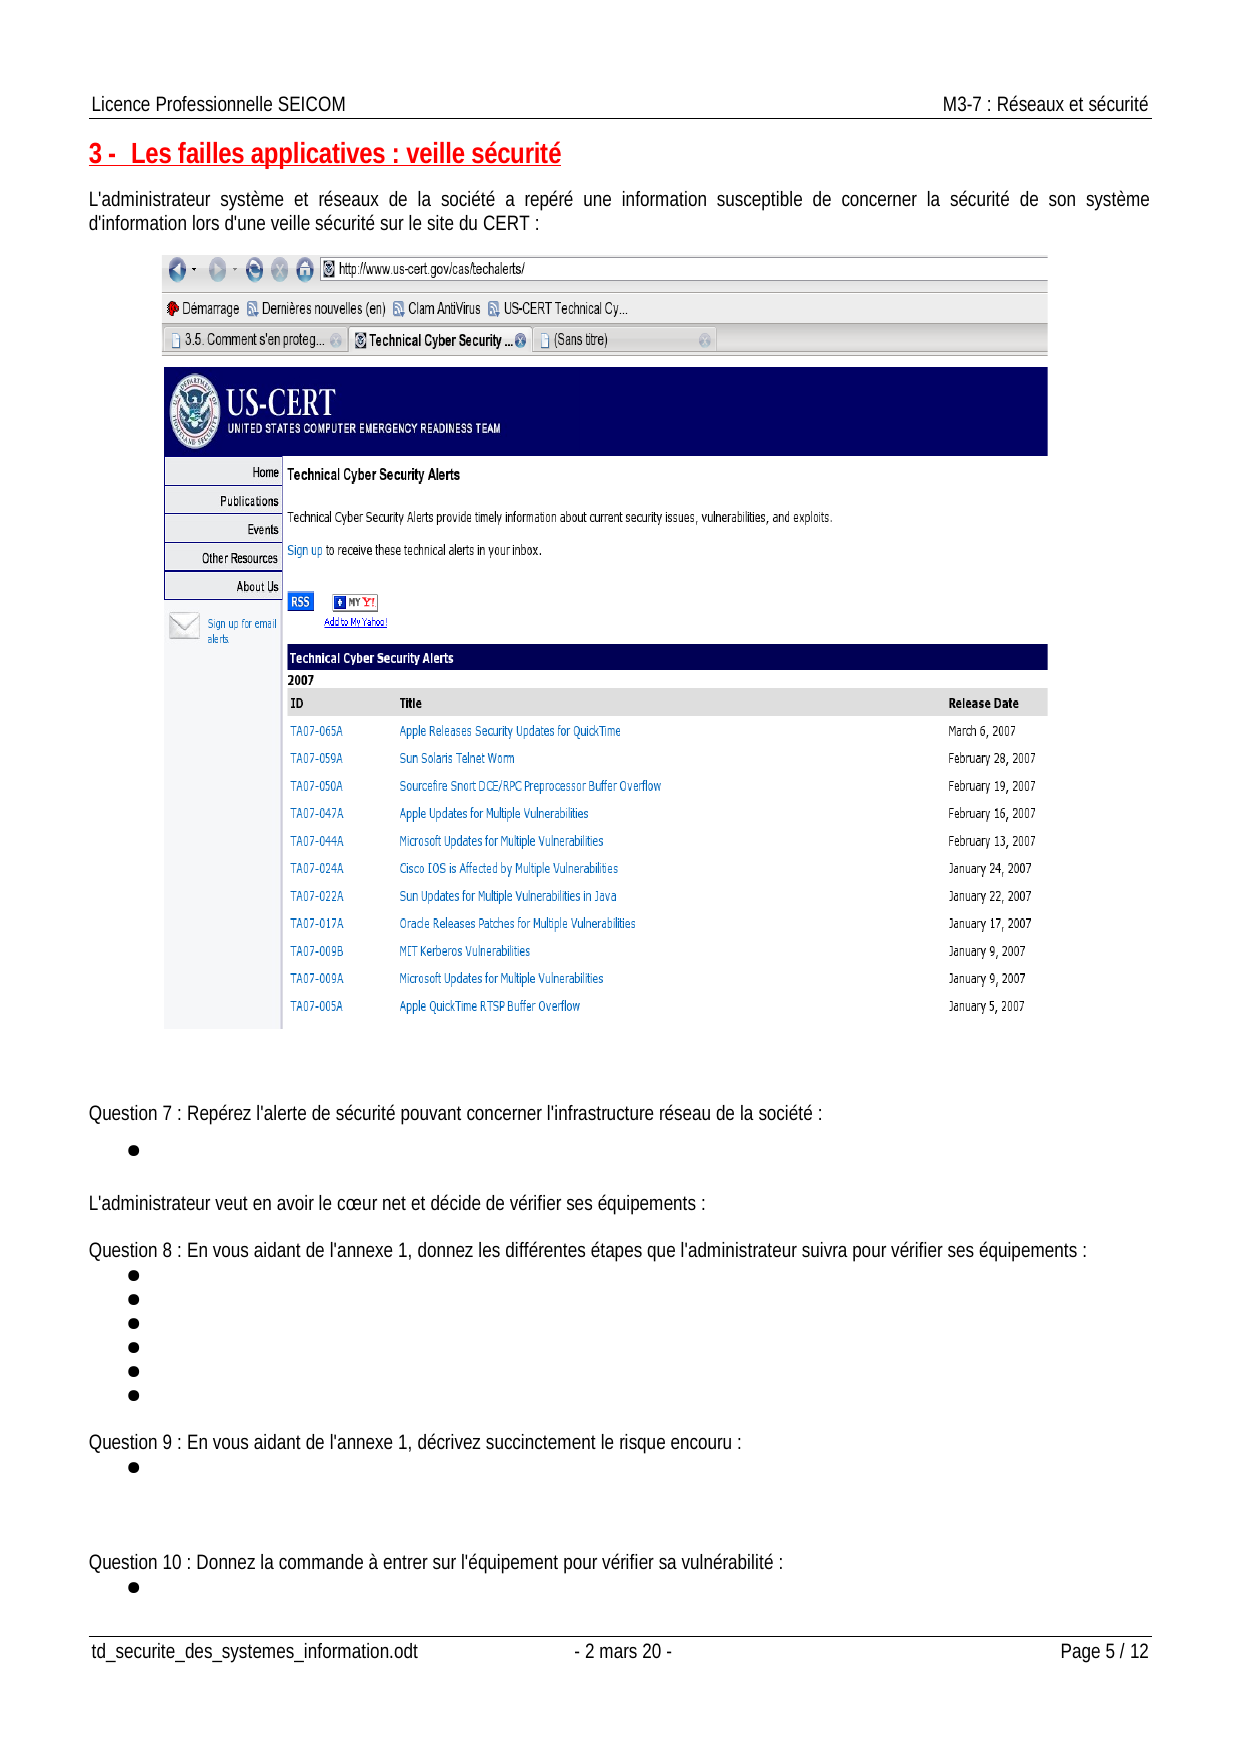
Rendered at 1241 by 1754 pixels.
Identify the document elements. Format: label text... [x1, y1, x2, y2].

text L'administrateur système et réseaux de la société a repéré une information susceptible de concerner la sécurité de son système d'information lors d'une veille sécurité sur le site du CERT : [88, 187, 1152, 235]
text Question 10 : Donnez la commande à entrer sur l'équipement pour vérifier sa vulnérabilité : [88, 1550, 1152, 1574]
text Question 7 : Repérez l'alerte de sécurité pouvant concerner l'infrastructure réseau de la société : [88, 1101, 1152, 1125]
subtitle Les failles applicatives : veille sécurité [88, 136, 1152, 169]
text L'administrateur veut en avoir le cœur net et décide de vérifier ses équipements : [88, 1190, 1152, 1214]
picture [161, 255, 1048, 1029]
text Question 9 : En vous aidant de l'annexe 1, décrivez succinctement le risque encouru : [88, 1430, 1152, 1454]
text Question 8 : En vous aidant de l'annexe 1, donnez les différentes étapes que l'administrateur suivra pour vérifier ses équipements : [88, 1238, 1152, 1262]
